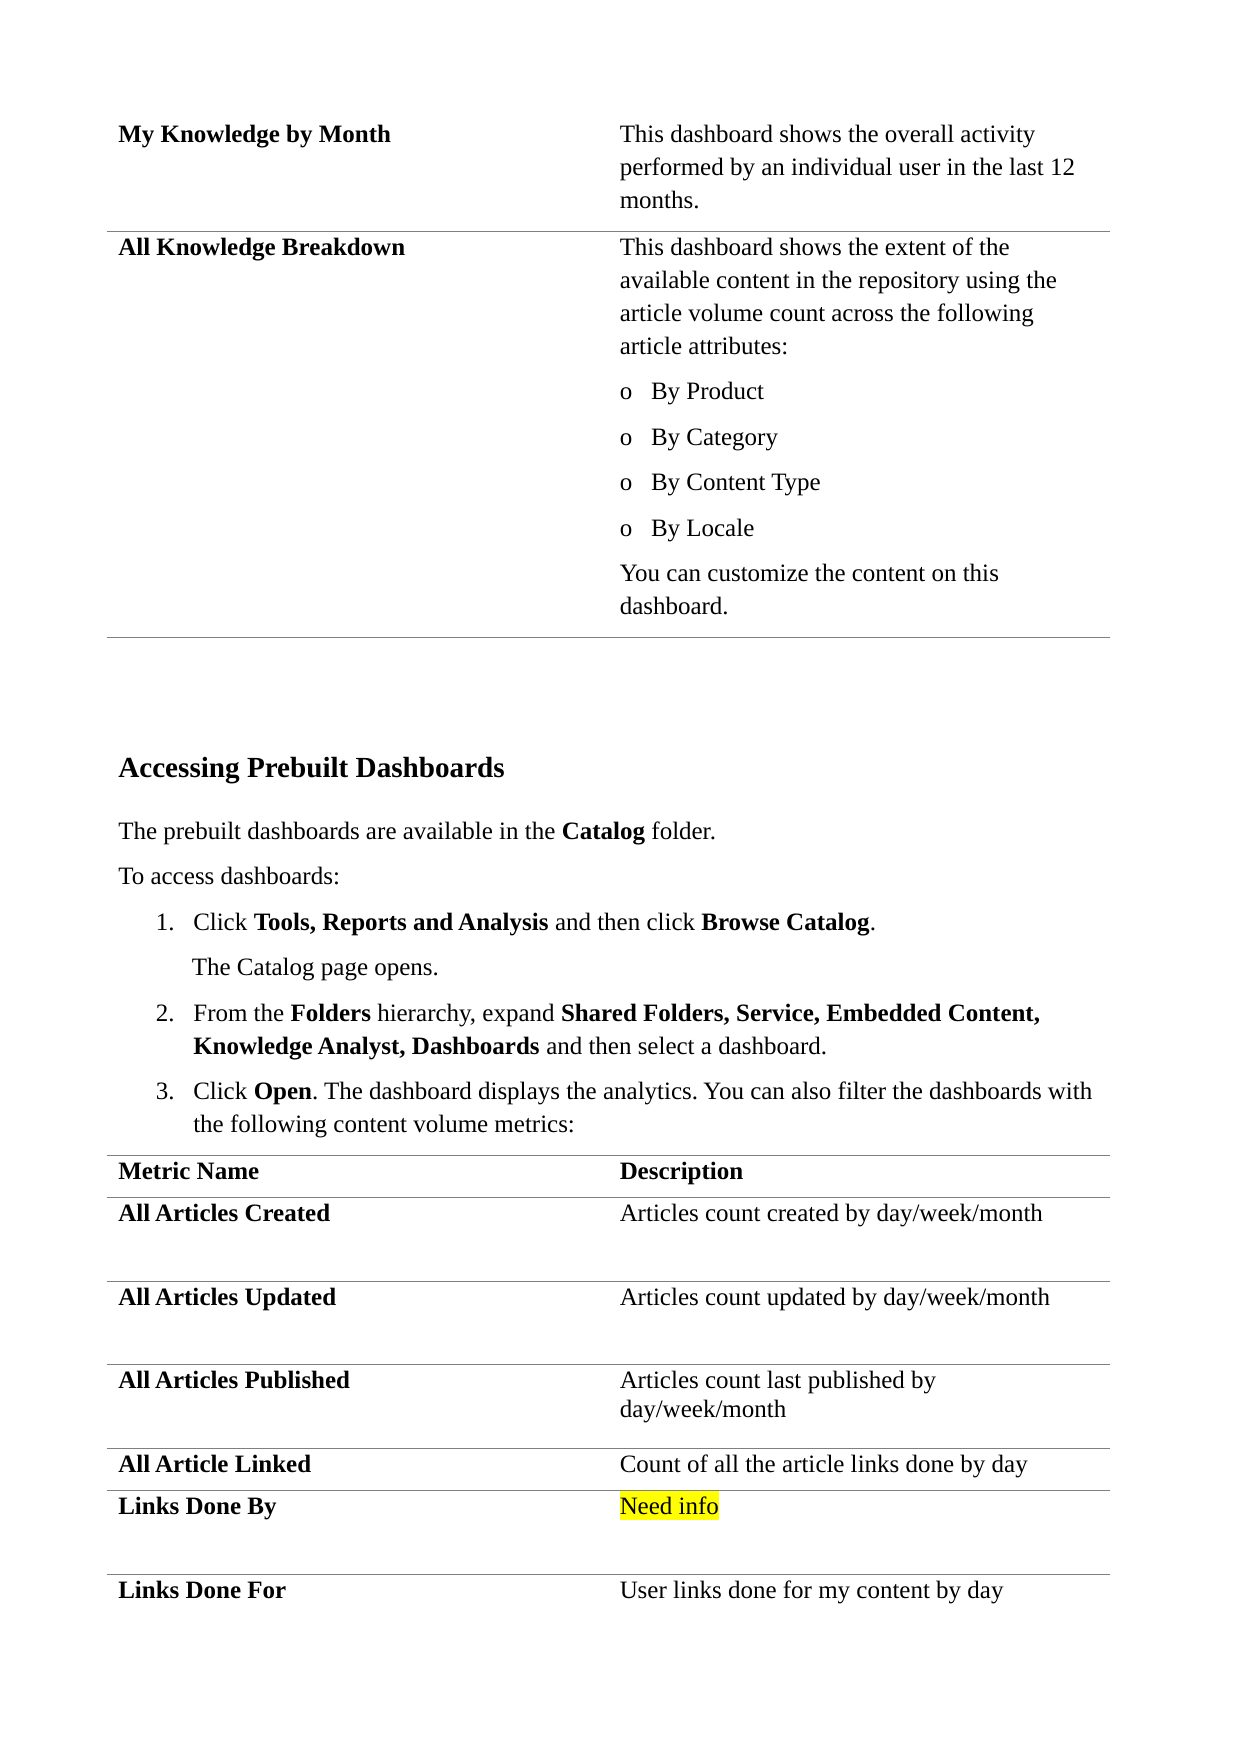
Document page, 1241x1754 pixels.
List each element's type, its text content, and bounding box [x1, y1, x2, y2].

table_cell All Article Linked [107, 1449, 608, 1490]
subtitle Accessing Prebuilt Dashboards [118, 751, 1122, 784]
table_cell All Articles Created [107, 1198, 608, 1281]
table_cell Articles count updated by day/week/month [608, 1282, 1110, 1364]
table_cell This dashboard shows the extent of the available content in the repository using the article volume count across the following article attributes: o By Product o By Category o By Content Type o By Locale You can customize the content on this dashboard. [608, 232, 1109, 637]
list From the Folders hierarchy, expand Shared Folders, Service, Embedded Content, Knowledge Analyst, Dashboards and then select a dashboard. [156, 998, 1122, 1060]
table_cell Need info [608, 1491, 1110, 1574]
list Click Open. The dashboard displays the analytics. You can also filter the dashboards with the following content volume metrics: [156, 1076, 1122, 1138]
table_cell Links Done By [107, 1491, 608, 1574]
table_cell Links Done For [107, 1575, 608, 1616]
table_cell My Knowledge by Month [107, 118, 608, 231]
text The Catalog page opens. [156, 952, 1122, 981]
table_cell Articles count created by day/week/month [608, 1198, 1110, 1281]
table_cell All Articles Updated [107, 1282, 608, 1364]
table_cell All Knowledge Breakdown [107, 232, 608, 637]
list Click Tools, Reports and Analysis and then click Browse Catalog. [156, 907, 1122, 936]
table_cell All Articles Published [107, 1365, 608, 1448]
table_cell User links done for my content by day [608, 1575, 1110, 1616]
table_header Metric Name [107, 1156, 608, 1197]
table_cell Count of all the article links done by day [608, 1449, 1110, 1490]
table_header Description [608, 1156, 1110, 1197]
text To access dashboards: [118, 861, 1122, 890]
table_cell This dashboard shows the overall activity performed by an individual user in the last 12 months. [608, 118, 1109, 231]
text The prebuilt dashboards are available in the Catalog folder. [118, 816, 1122, 844]
table_cell Articles count last published by day/week/month [608, 1365, 1110, 1448]
